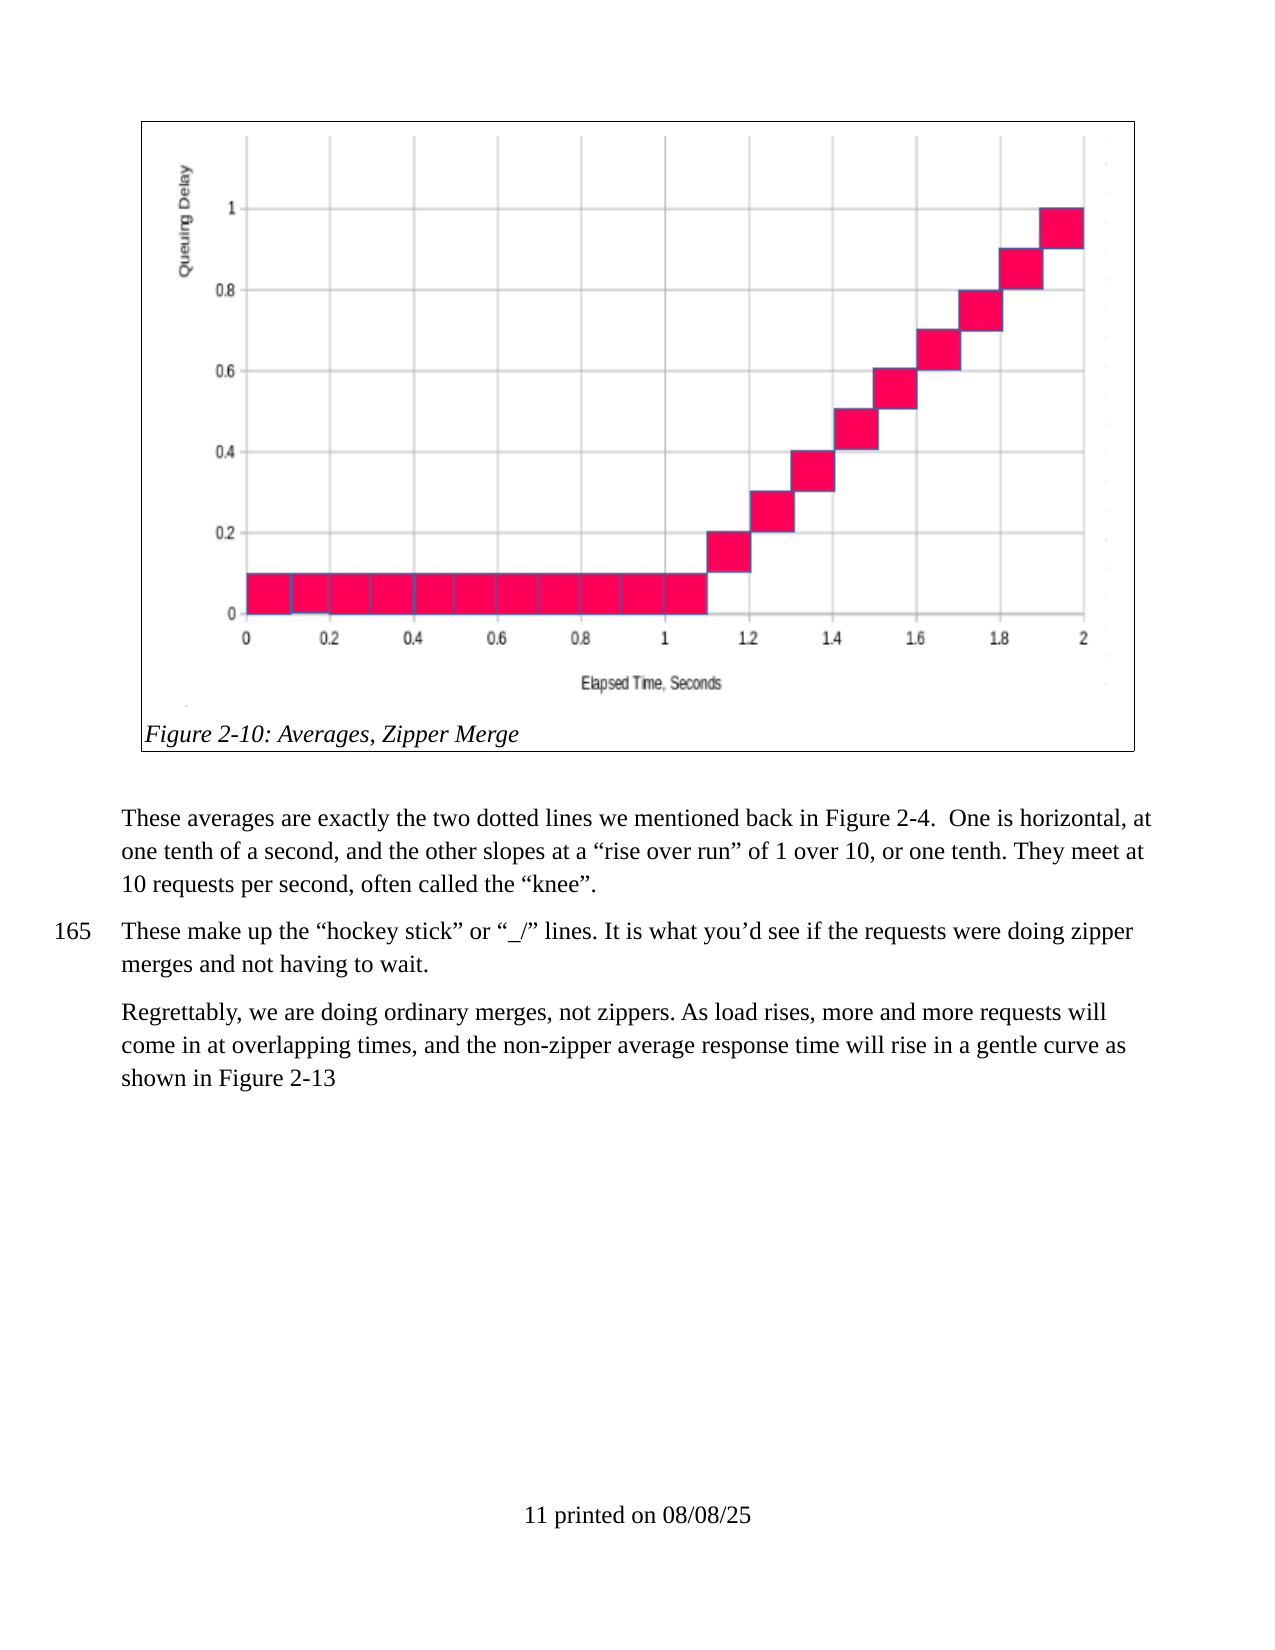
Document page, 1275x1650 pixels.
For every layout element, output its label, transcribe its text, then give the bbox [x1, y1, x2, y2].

text Regrettably, we are doing ordinary merges, not zippers. As load rises, more and more requests will come in at overlapping times, and the non-zipper average response time will rise in a gentle curve as shown in Figure 2-13 [121, 997, 1154, 1092]
text Figure 2-10: Averages, Zipper Merge [144, 707, 1131, 748]
text These make up the “hockey stick” or “_/” lines. It is what you’d see if the requests were doing zipper merges and not having to wait. [121, 916, 1154, 978]
picture [144, 136, 1131, 707]
text These averages are exactly the two dotted lines we mentioned back in Figure 2-4. One is horizontal, at one tenth of a second, and the other slopes at a “rise over run” of 1 over 10, or one tenth. They meet at 10 requests per second, often called the “knee”. [121, 803, 1154, 898]
